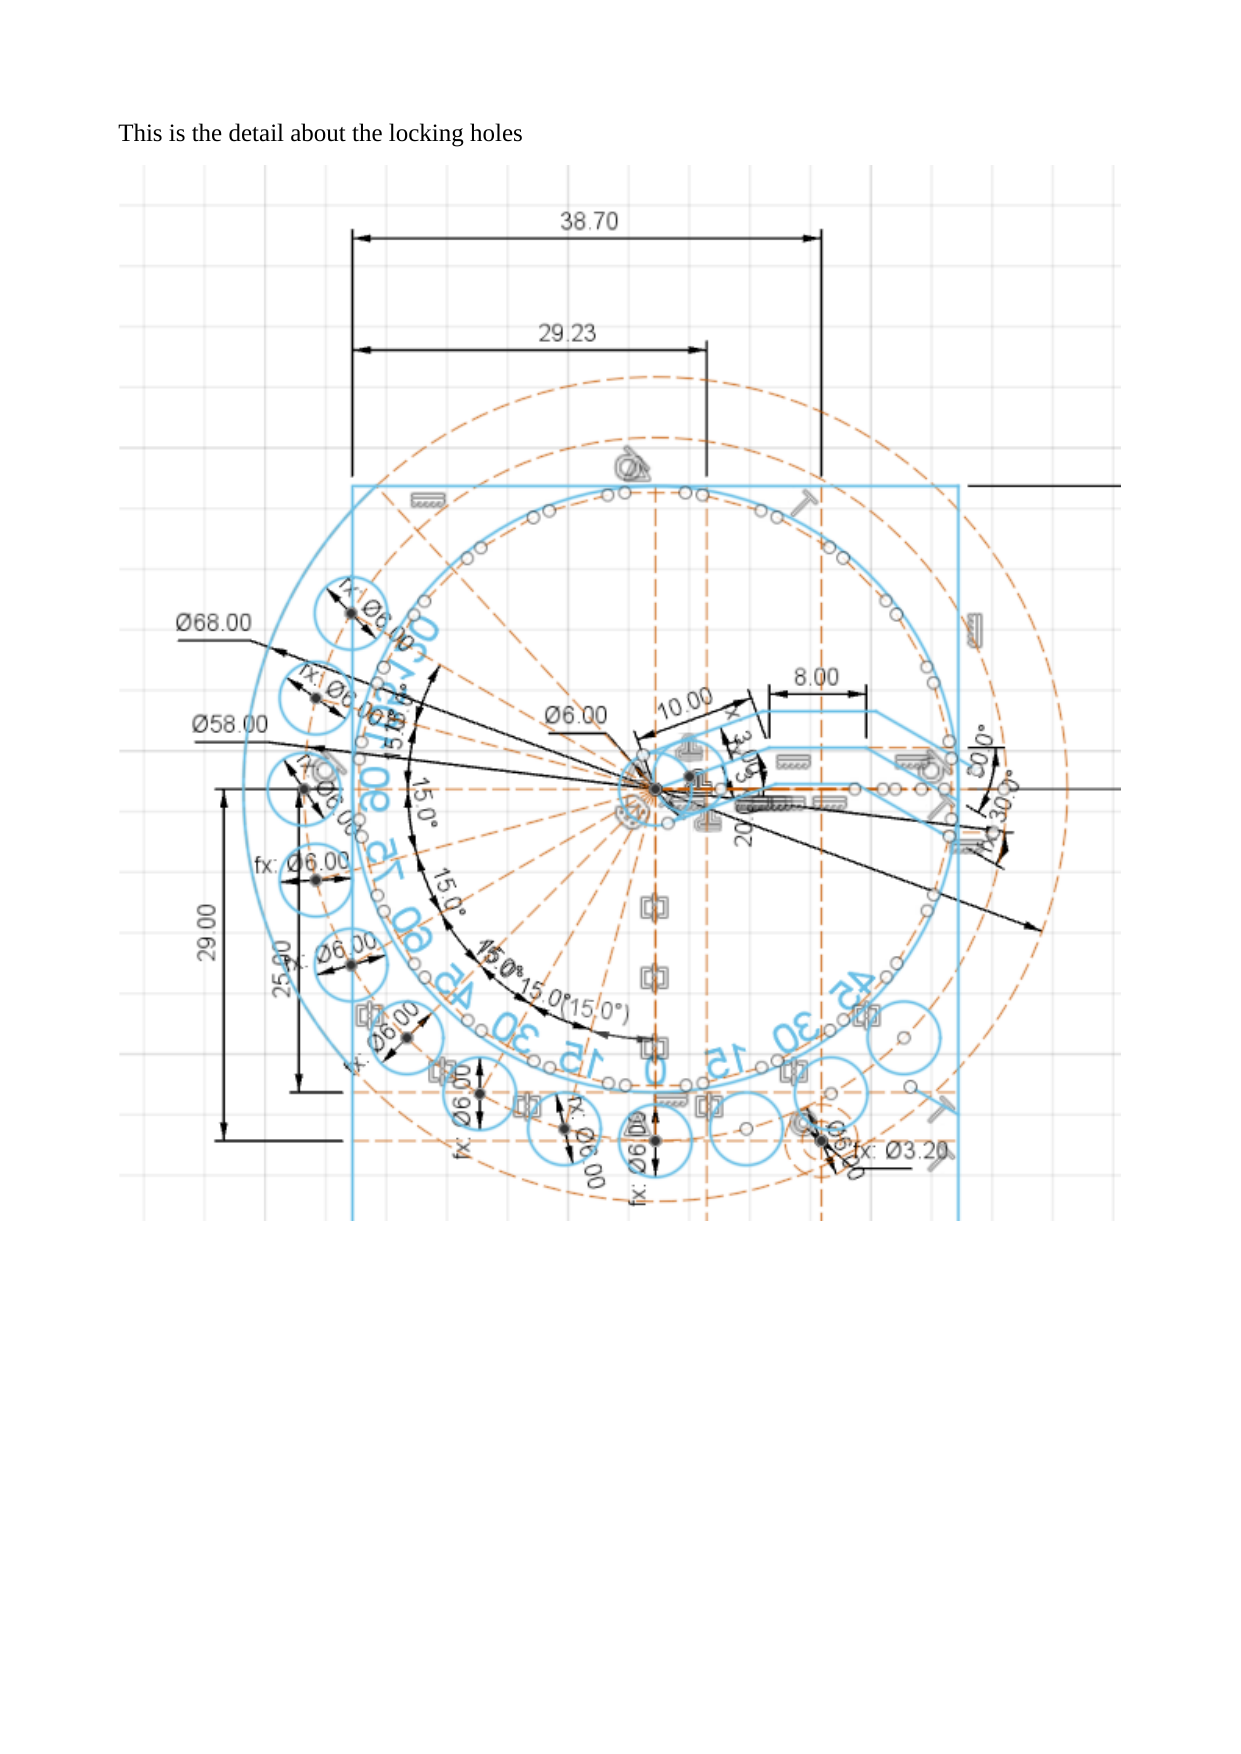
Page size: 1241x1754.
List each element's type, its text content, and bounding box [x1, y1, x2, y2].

picture [119, 165, 1121, 1221]
text This is the detail about the locking holes [118, 118, 1122, 147]
